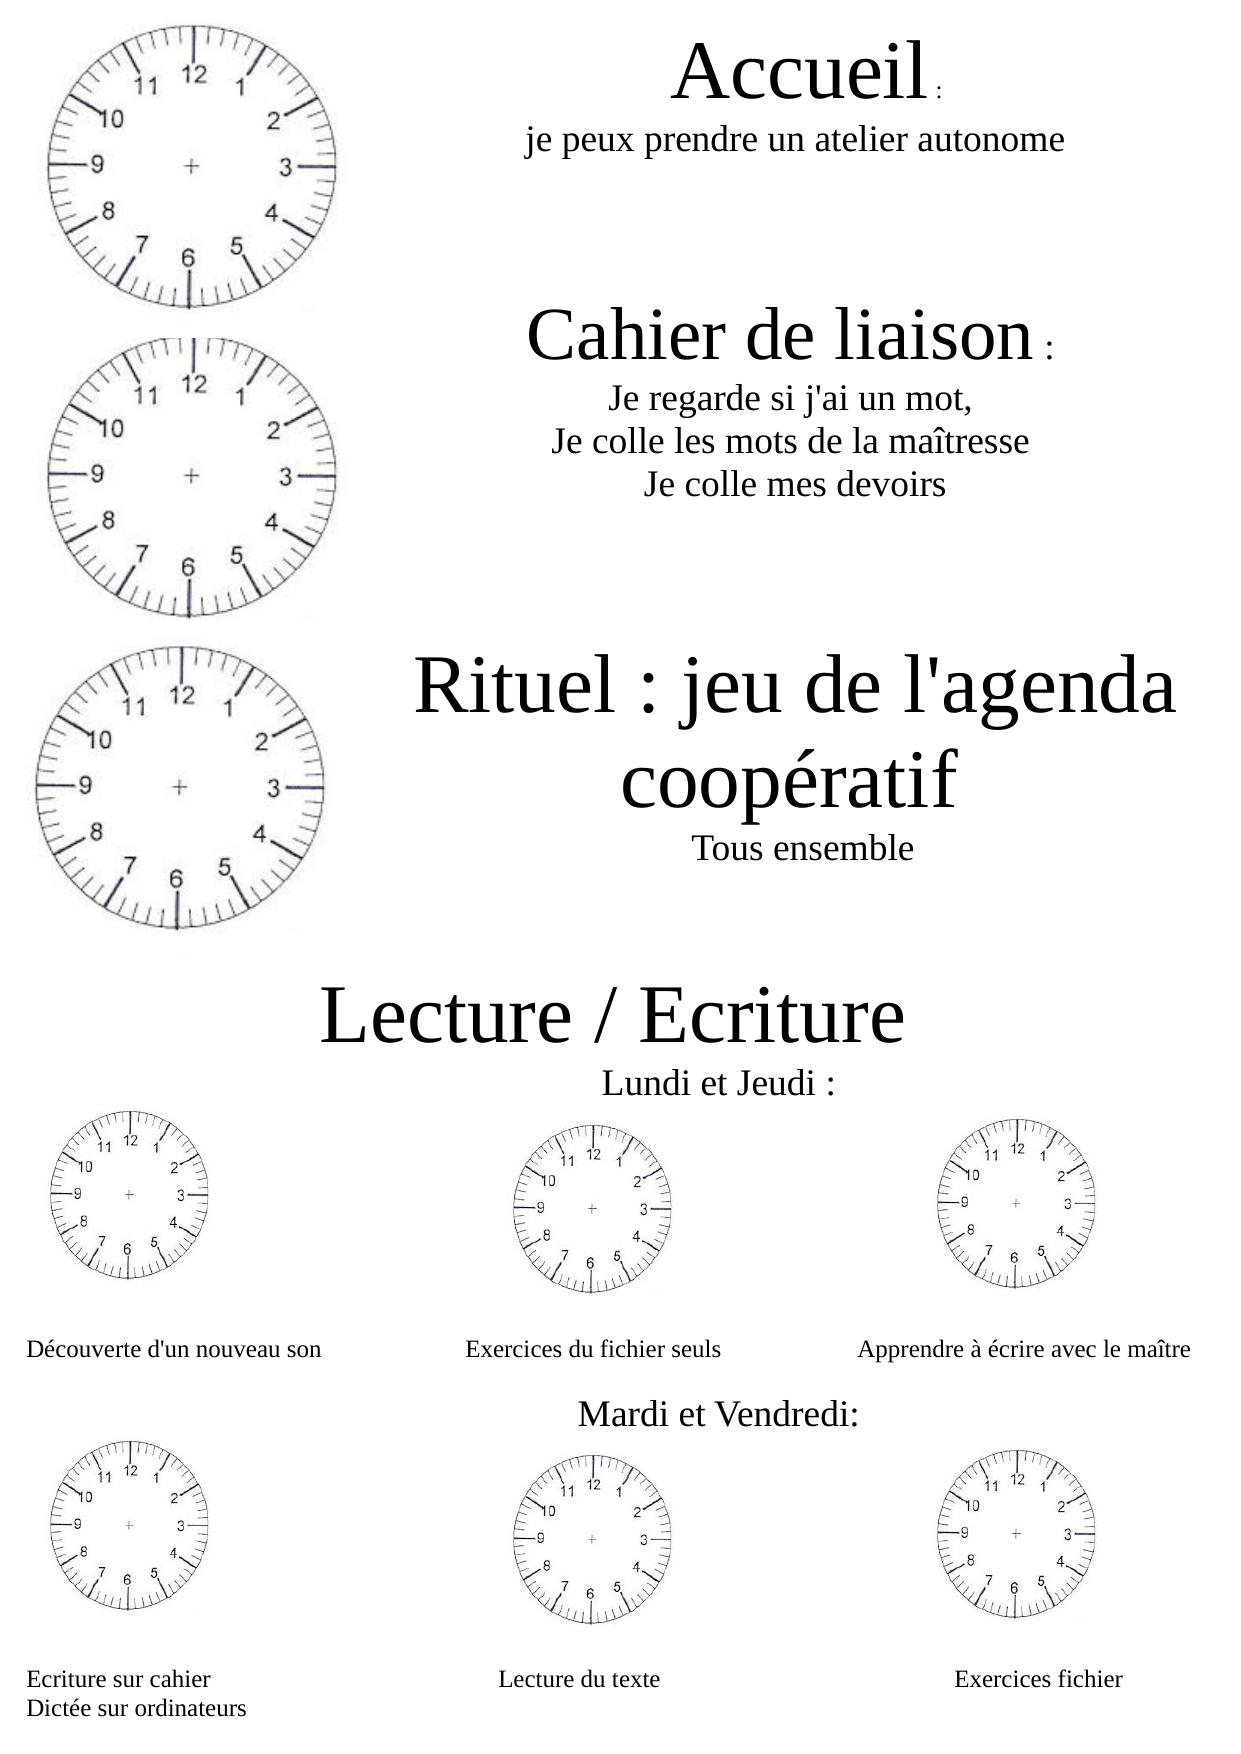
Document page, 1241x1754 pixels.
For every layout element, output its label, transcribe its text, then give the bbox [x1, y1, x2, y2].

text Dictée sur ordinateurs [26, 1693, 1200, 1722]
text Rituel : jeu de l'agenda coopératif [379, 634, 1200, 826]
text Je colle mes devoirs [391, 462, 1200, 505]
picture [925, 1103, 1125, 1305]
text je peux prendre un atelier autonome [391, 117, 1200, 160]
picture [14, 0, 391, 959]
picture [501, 1440, 701, 1641]
text Découverte d'un nouveau son Exercices du fichier seuls Apprendre à écrire avec le maître [26, 1334, 1200, 1362]
text Je regarde si j'ai un mot, [391, 375, 1200, 418]
text Lecture / Ecriture [26, 965, 1200, 1061]
text Ecriture sur cahier Lecture du texte Exercices fichier [26, 1664, 1200, 1693]
text Je colle les mots de la maîtresse [391, 418, 1200, 462]
picture [38, 1425, 238, 1627]
text Accueil : [391, 21, 1200, 117]
picture [501, 1109, 701, 1310]
picture [38, 1095, 238, 1296]
text Mardi et Vendredi: [26, 1391, 1200, 1434]
text Lundi et Jeudi : [26, 1061, 1200, 1104]
picture [925, 1434, 1125, 1635]
text Cahier de liaison : [391, 289, 1200, 375]
text Tous ensemble [379, 826, 1200, 869]
